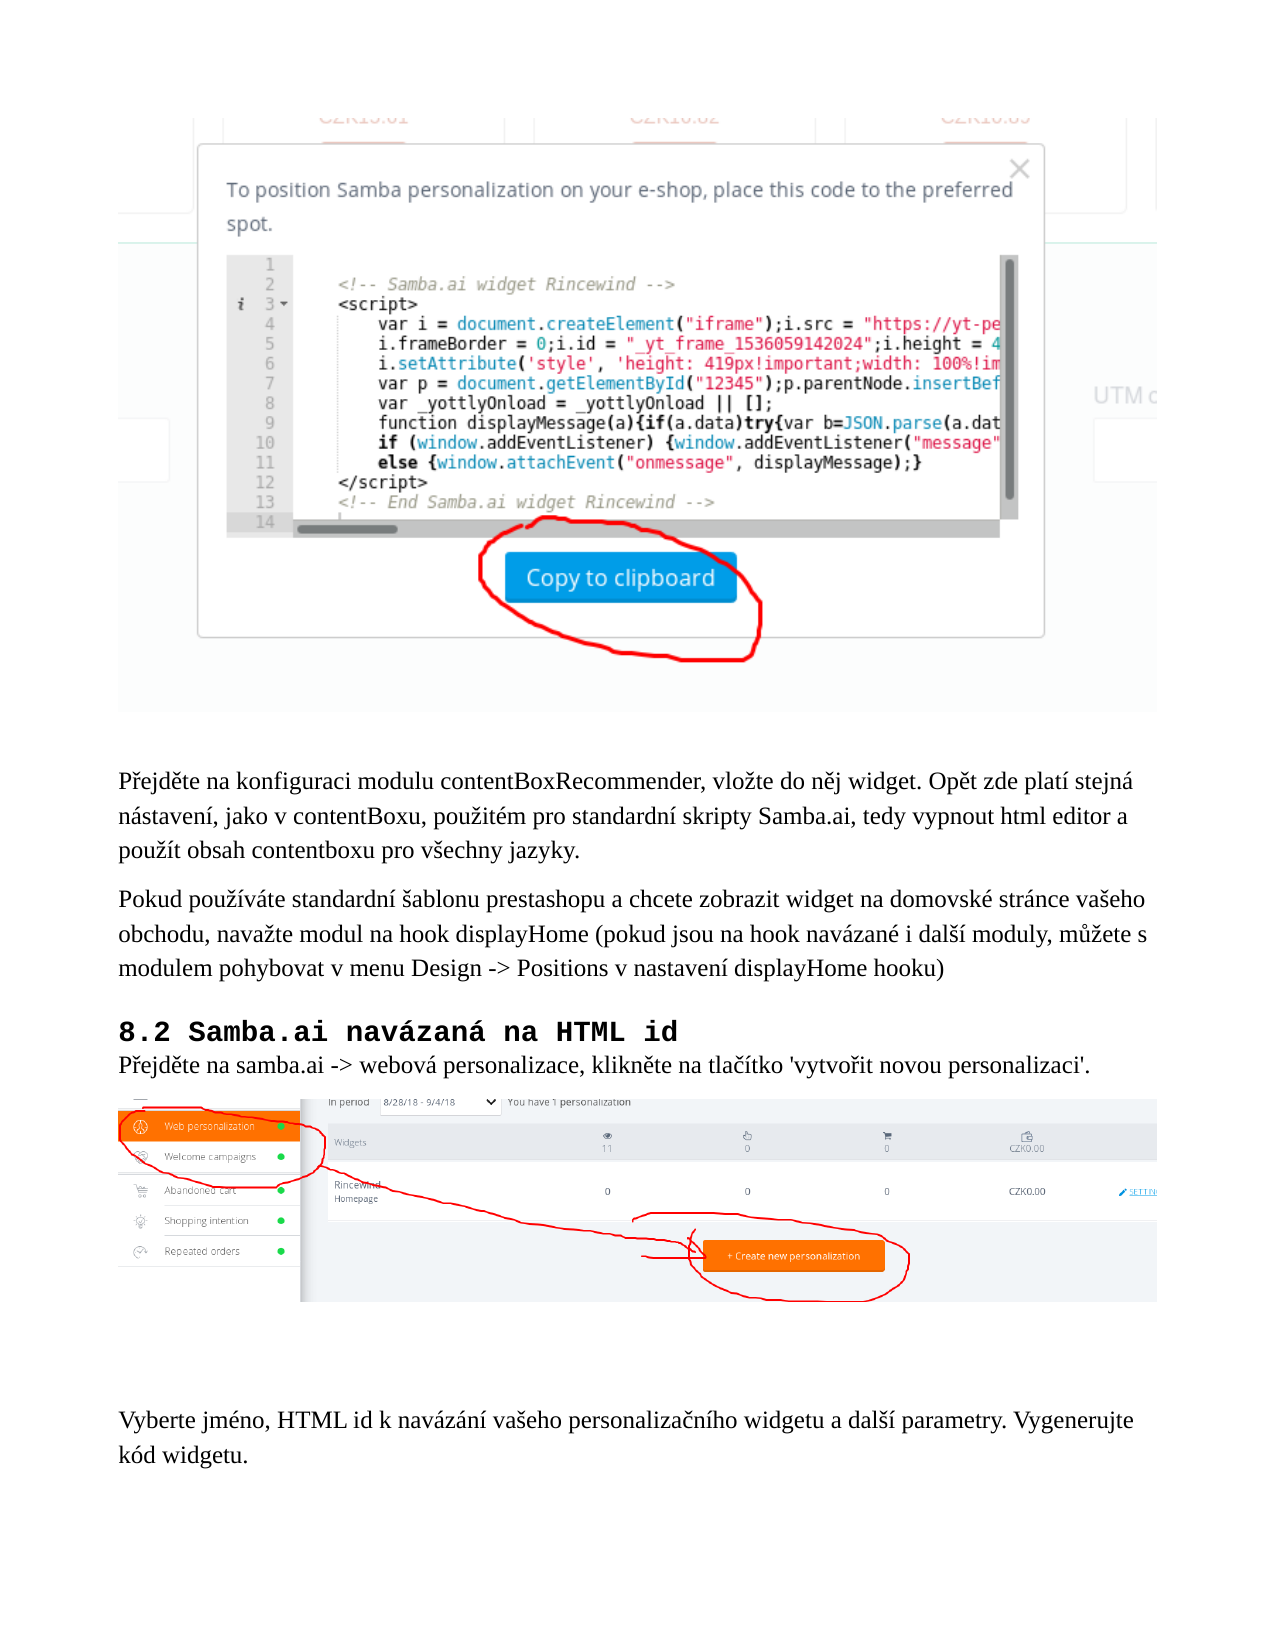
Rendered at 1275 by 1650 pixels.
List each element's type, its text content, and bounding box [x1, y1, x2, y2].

subtitle 8.2 Samba.ai navázaná na HTML id [118, 1017, 1157, 1050]
picture [118, 1099, 1157, 1302]
text Přejděte na konfiguraci modulu contentBoxRecommender, vložte do něj widget. Opět zde platí stejná nástavení, jako v contentBoxu, použitém pro standardní skripty Samba.ai, tedy vypnout html editor a použít obsah contentboxu pro všechny jazyky. [118, 766, 1157, 864]
picture [118, 118, 1157, 712]
text Přejděte na samba.ai -> webová personalizace, klikněte na tlačítko 'vytvořit novou personalizaci'. [118, 1050, 1157, 1079]
text Pokud používáte standardní šablonu prestashopu a chcete zobrazit widget na domovské stránce vašeho obchodu, navažte modul na hook displayHome (pokud jsou na hook navázané i další moduly, můžete s modulem pohybovat v menu Design -> Positions v nastavení displayHome hooku) [118, 884, 1157, 982]
text Vyberte jméno, HTML id k navázání vašeho personalizačního widgetu a další parametry. Vygenerujte kód widgetu. [118, 1406, 1157, 1469]
